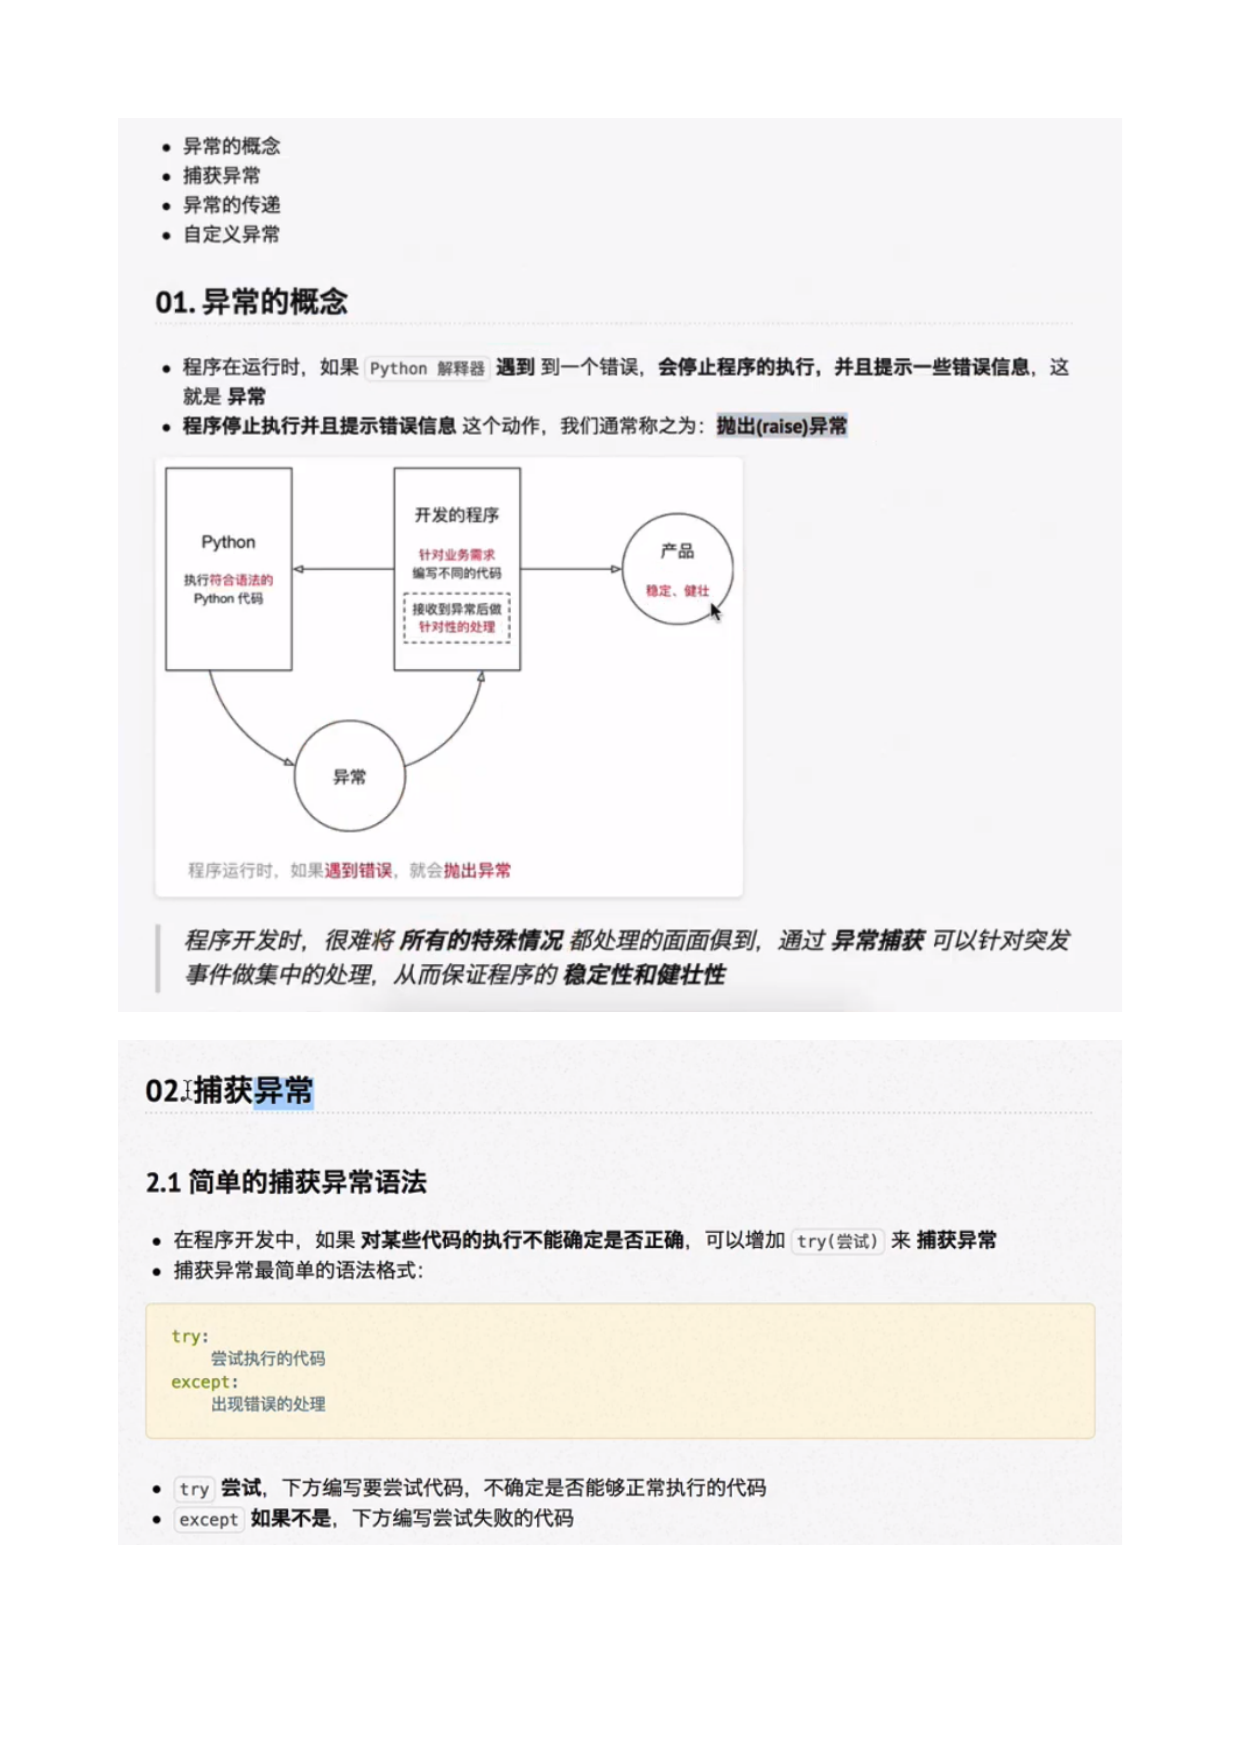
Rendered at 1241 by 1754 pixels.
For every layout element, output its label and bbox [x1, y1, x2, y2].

picture [118, 118, 1123, 1012]
picture [118, 1040, 1123, 1545]
